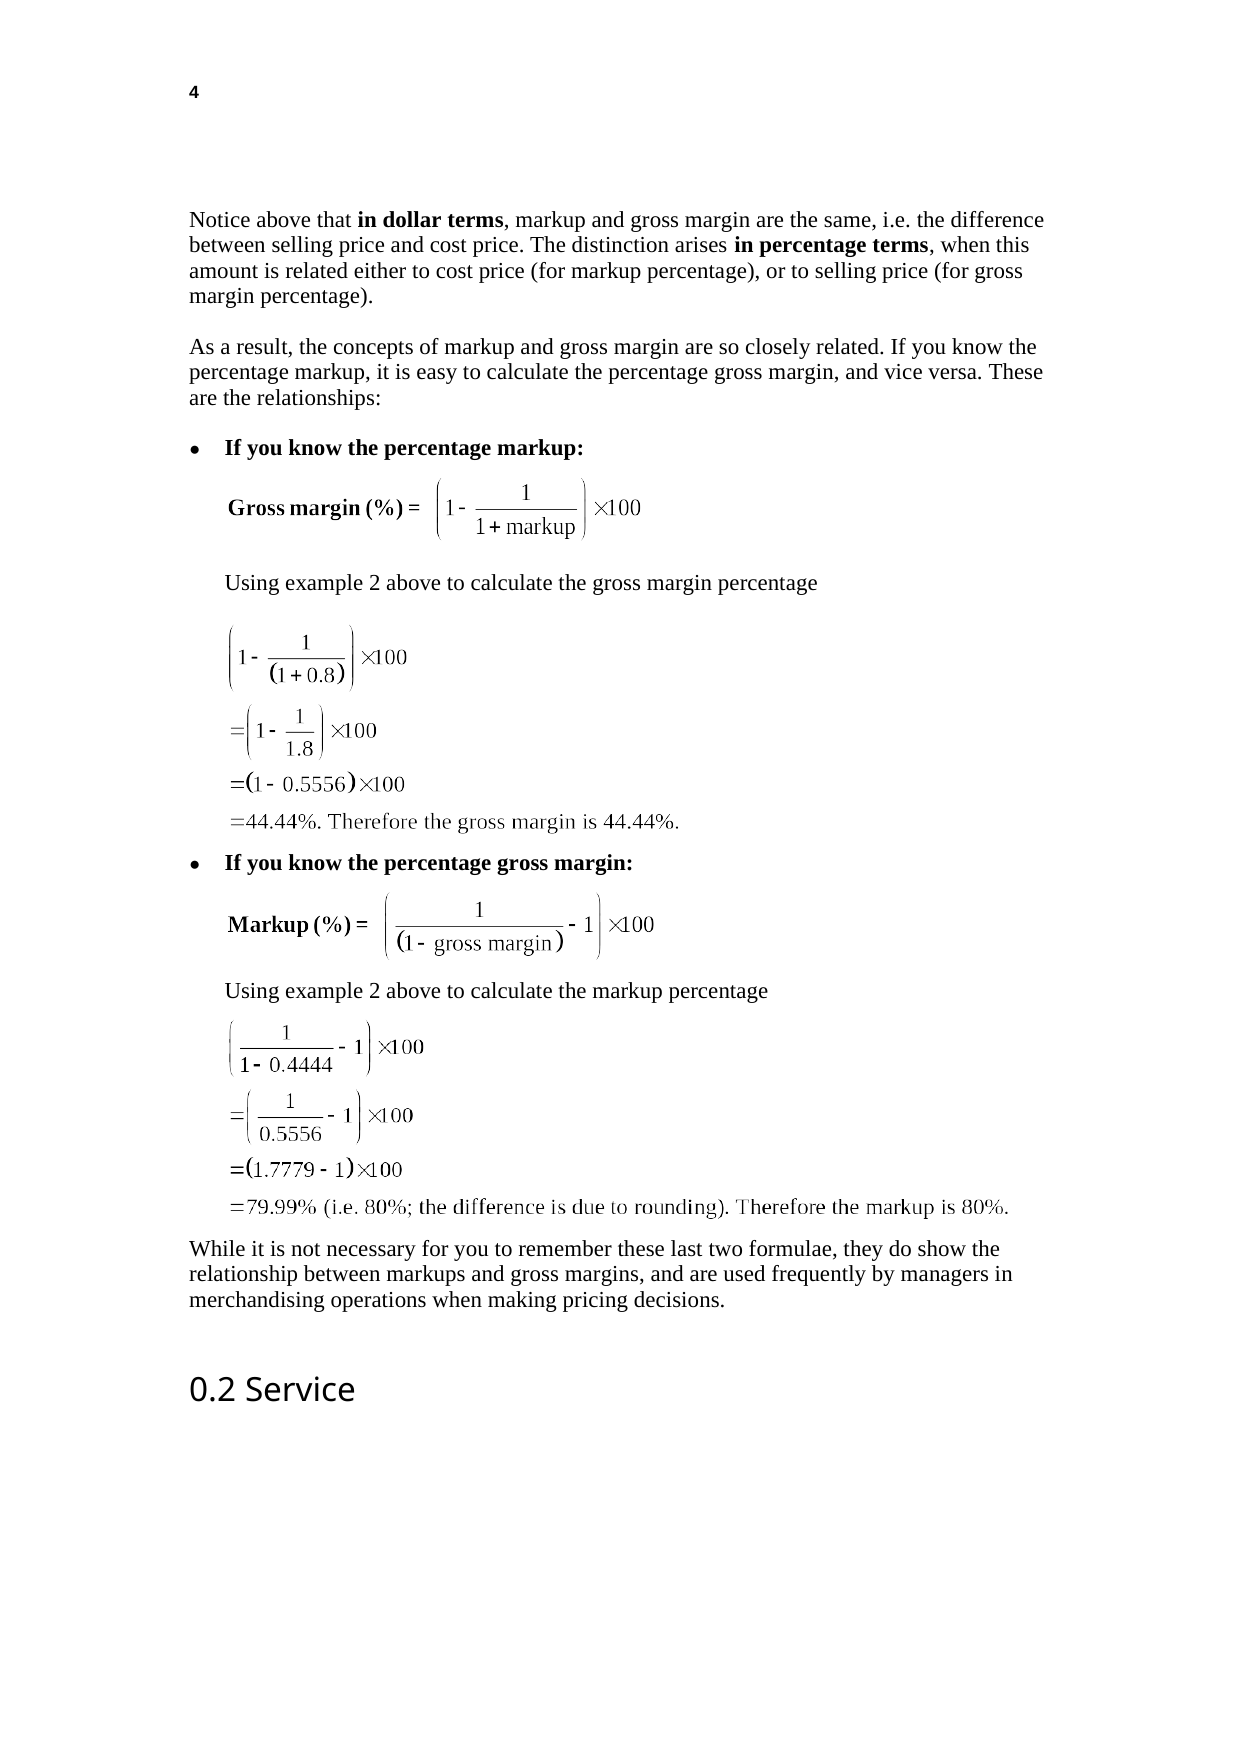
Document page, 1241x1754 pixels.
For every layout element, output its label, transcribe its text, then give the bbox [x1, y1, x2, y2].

text Using example 2 above to calculate the gross margin percentage [189, 569, 1051, 595]
text Using example 2 above to calculate the markup percentage [224, 978, 1051, 1003]
text As a result, the concepts of markup and gross margin are so closely related. If you know the percentage markup, it is easy to calculate the percentage gross margin, and vice versa. These are the relationships: [189, 334, 1051, 410]
list If you know the percentage markup: [189, 435, 1051, 461]
list If you know the percentage gross margin: [189, 850, 1051, 875]
subtitle Service [189, 1366, 1051, 1411]
text Notice above that in dollar terms, markup and gross margin are the same, i.e. the difference between selling price and cost price. The distinction arises in percentage terms, when this amount is related either to cost price (for markup percentage), or to selling price (for gross margin percentage). [189, 207, 1051, 309]
text While it is not necessary for you to remember these last two formulae, they do show the relationship between markups and gross margins, and are used frequently by managers in merchandising operations when making pricing decisions. [189, 1235, 1051, 1312]
